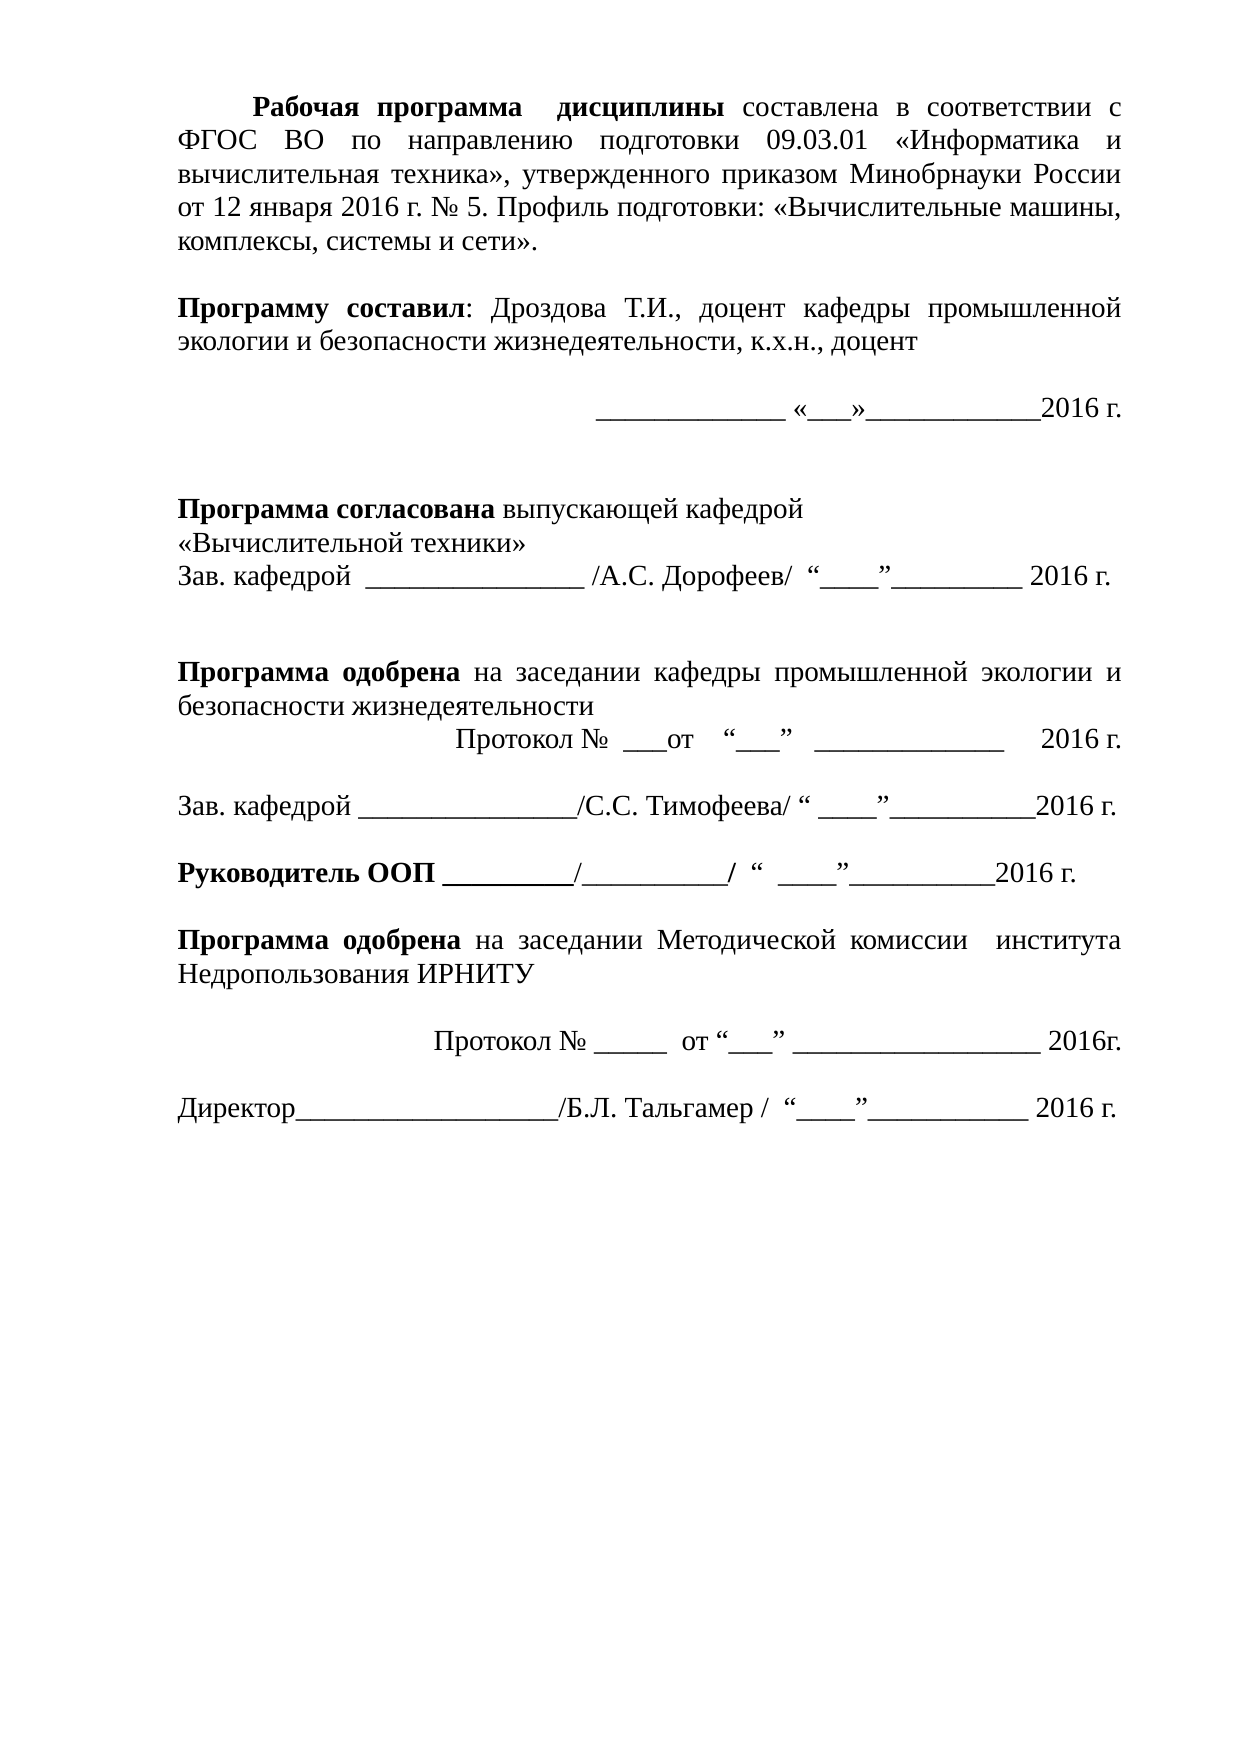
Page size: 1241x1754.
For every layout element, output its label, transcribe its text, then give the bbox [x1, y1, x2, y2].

text _____________ «___»____________2016 г. [177, 391, 1122, 424]
text Программу составил: Дроздова Т.И., доцент кафедры промышленной экологии и безопасности жизнедеятельности, к.х.н., доцент [177, 290, 1122, 357]
text Директор__________________/Б.Л. Тальгамер / “____”___________ 2016 г. [177, 1090, 1122, 1124]
text Руководитель ООП _________/__________/ “ ____”__________2016 г. [177, 855, 1122, 889]
text Зав. кафедрой _______________ /А.С. Дорофеев/ “____”_________ 2016 г. [177, 558, 1122, 592]
text Программа одобрена на заседании Методической комиссии института Недропользования ИРНИТУ [177, 922, 1122, 989]
text Протокол № _____ от “___” _________________ 2016г. [177, 1023, 1122, 1057]
text Программа согласована выпускающей кафедрой [177, 491, 1122, 525]
text Протокол № ___от “___” _____________ 2016 г. [177, 721, 1122, 755]
text «Вычислительной техники» [177, 525, 1122, 558]
text Программа одобрена на заседании кафедры промышленной экологии и безопасности жизнедеятельности [177, 654, 1122, 721]
text Зав. кафедрой _______________/С.С. Тимофеева/ “ ____”__________2016 г. [177, 788, 1122, 822]
text Рабочая программа дисциплины составлена в соответствии с ФГОС ВО по направлению подготовки 09.03.01 «Информатика и вычислительная техника», утвержденного приказом Минобрнауки России от 12 января 2016 г. № 5. Профиль подготовки: «Вычислительные машины, комплексы, системы и сети». [177, 89, 1122, 256]
